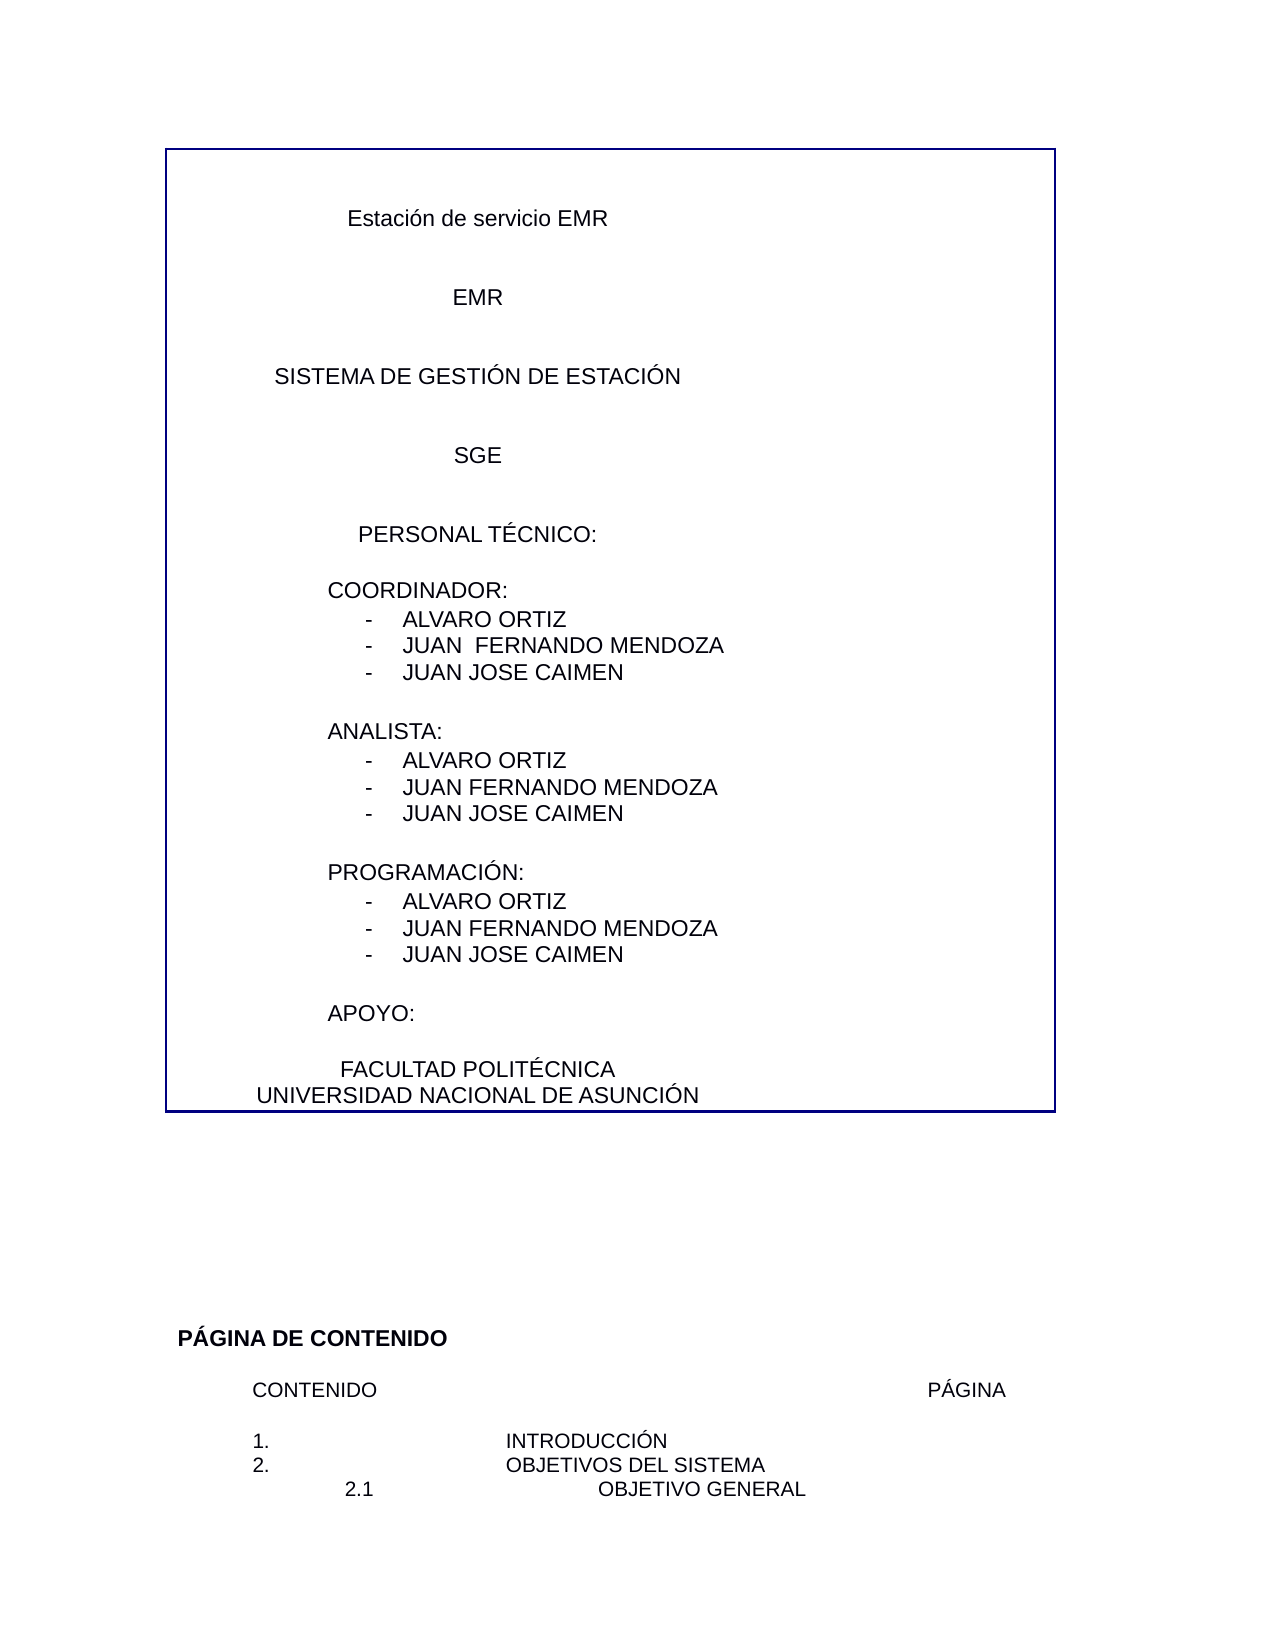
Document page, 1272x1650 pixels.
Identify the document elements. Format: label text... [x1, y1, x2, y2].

table_header Estación de servicio EMR EMR SISTEMA DE GESTIÓN DE ESTACIÓN SGE PERSONAL TÉCNICO: COORDINADOR: ALVARO ORTIZ JUAN FERNANDO MENDOZA JUAN JOSE CAIMEN ANALISTA: ALVARO ORTIZ JUAN FERNANDO MENDOZA JUAN JOSE CAIMEN PROGRAMACIÓN: ALVARO ORTIZ JUAN FERNANDO MENDOZA JUAN JOSE CAIMEN APOYO: FACULTAD POLITÉCNICA UNIVERSIDAD NACIONAL DE ASUNCIÓN [167, 150, 1054, 1110]
text CONTENIDO PÁGINA [177, 1378, 1095, 1402]
text 2.1 OBJETIVO GENERAL [252, 1475, 1095, 1501]
text 2. OBJETIVOS DEL SISTEMA [252, 1451, 1095, 1475]
text 1. INTRODUCCIÓN [252, 1429, 1095, 1451]
text PÁGINA DE CONTENIDO [177, 1325, 1095, 1351]
